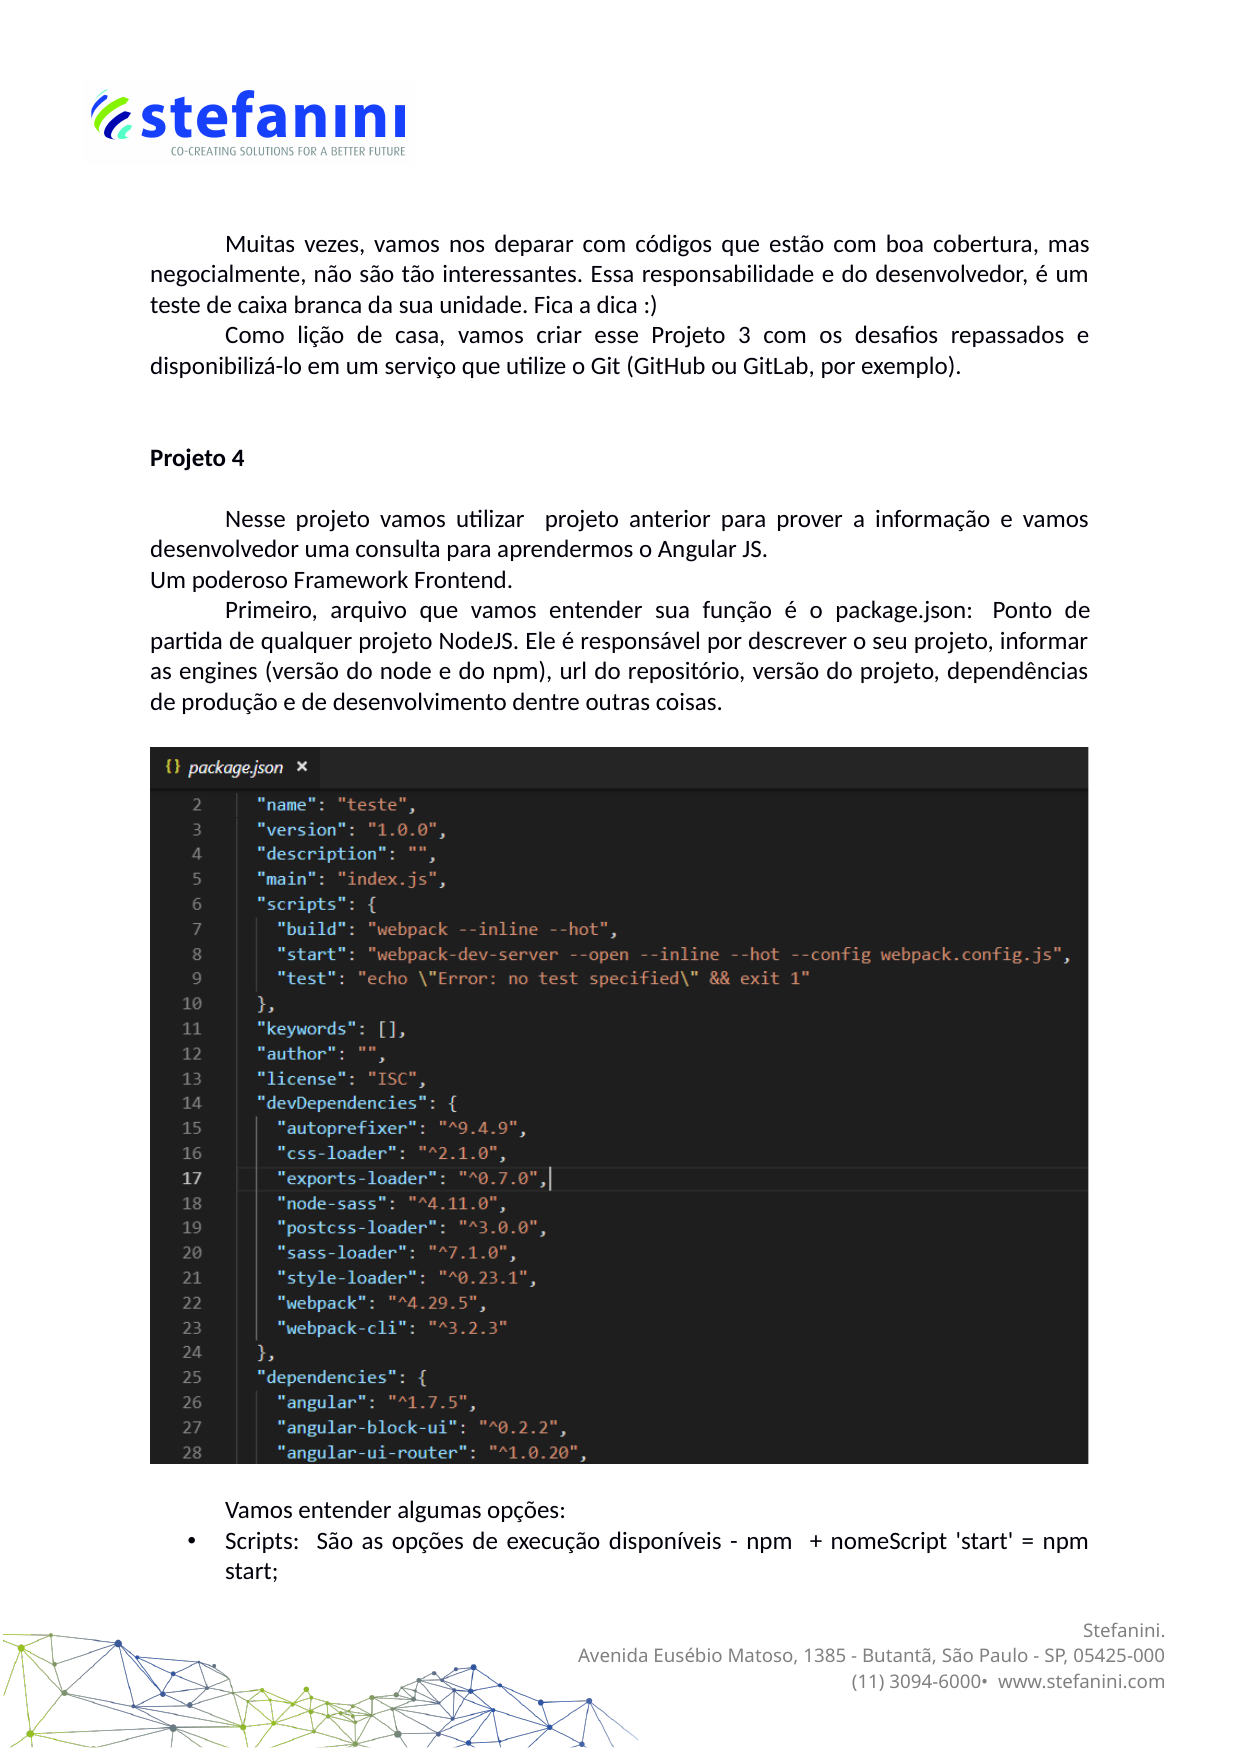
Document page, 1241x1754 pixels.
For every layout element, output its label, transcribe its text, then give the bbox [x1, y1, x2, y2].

list Scripts: São as opções de execução disponíveis - npm + nomeScript 'start' = npm start; [187, 1525, 1090, 1586]
picture [3, 1624, 676, 1748]
text Nesse projeto vamos utilizar projeto anterior para prover a informação e vamos desenvolvedor uma consulta para aprendermos o Angular JS. [150, 503, 1090, 564]
text Como lição de casa, vamos criar esse Projeto 3 com os desafios repassados e disponibilizá-lo em um serviço que utilize o Git (GitHub ou GitLab, por exemplo). [150, 320, 1090, 381]
text Muitas vezes, vamos nos deparar com códigos que estão com boa cobertura, mas negocialmente, não são tão interessantes. Essa responsabilidade e do desenvolvedor, é um teste de caixa branca da sua unidade. Fica a dica :) [150, 228, 1090, 320]
text Projeto 4 [150, 442, 1090, 472]
text Vamos entender algumas opções: [150, 1494, 1090, 1525]
text Primeiro, arquivo que vamos entender sua função é o package.json: Ponto de partida de qualquer projeto NodeJS. Ele é responsável por descrever o seu projeto, informar as engines (versão do node e do npm), url do repositório, versão do projeto, dependências de produção e de desenvolvimento dentre outras coisas. [150, 594, 1090, 716]
picture [81, 79, 418, 168]
text Um poderoso Framework Frontend. [150, 564, 1090, 594]
picture [150, 747, 1089, 1464]
